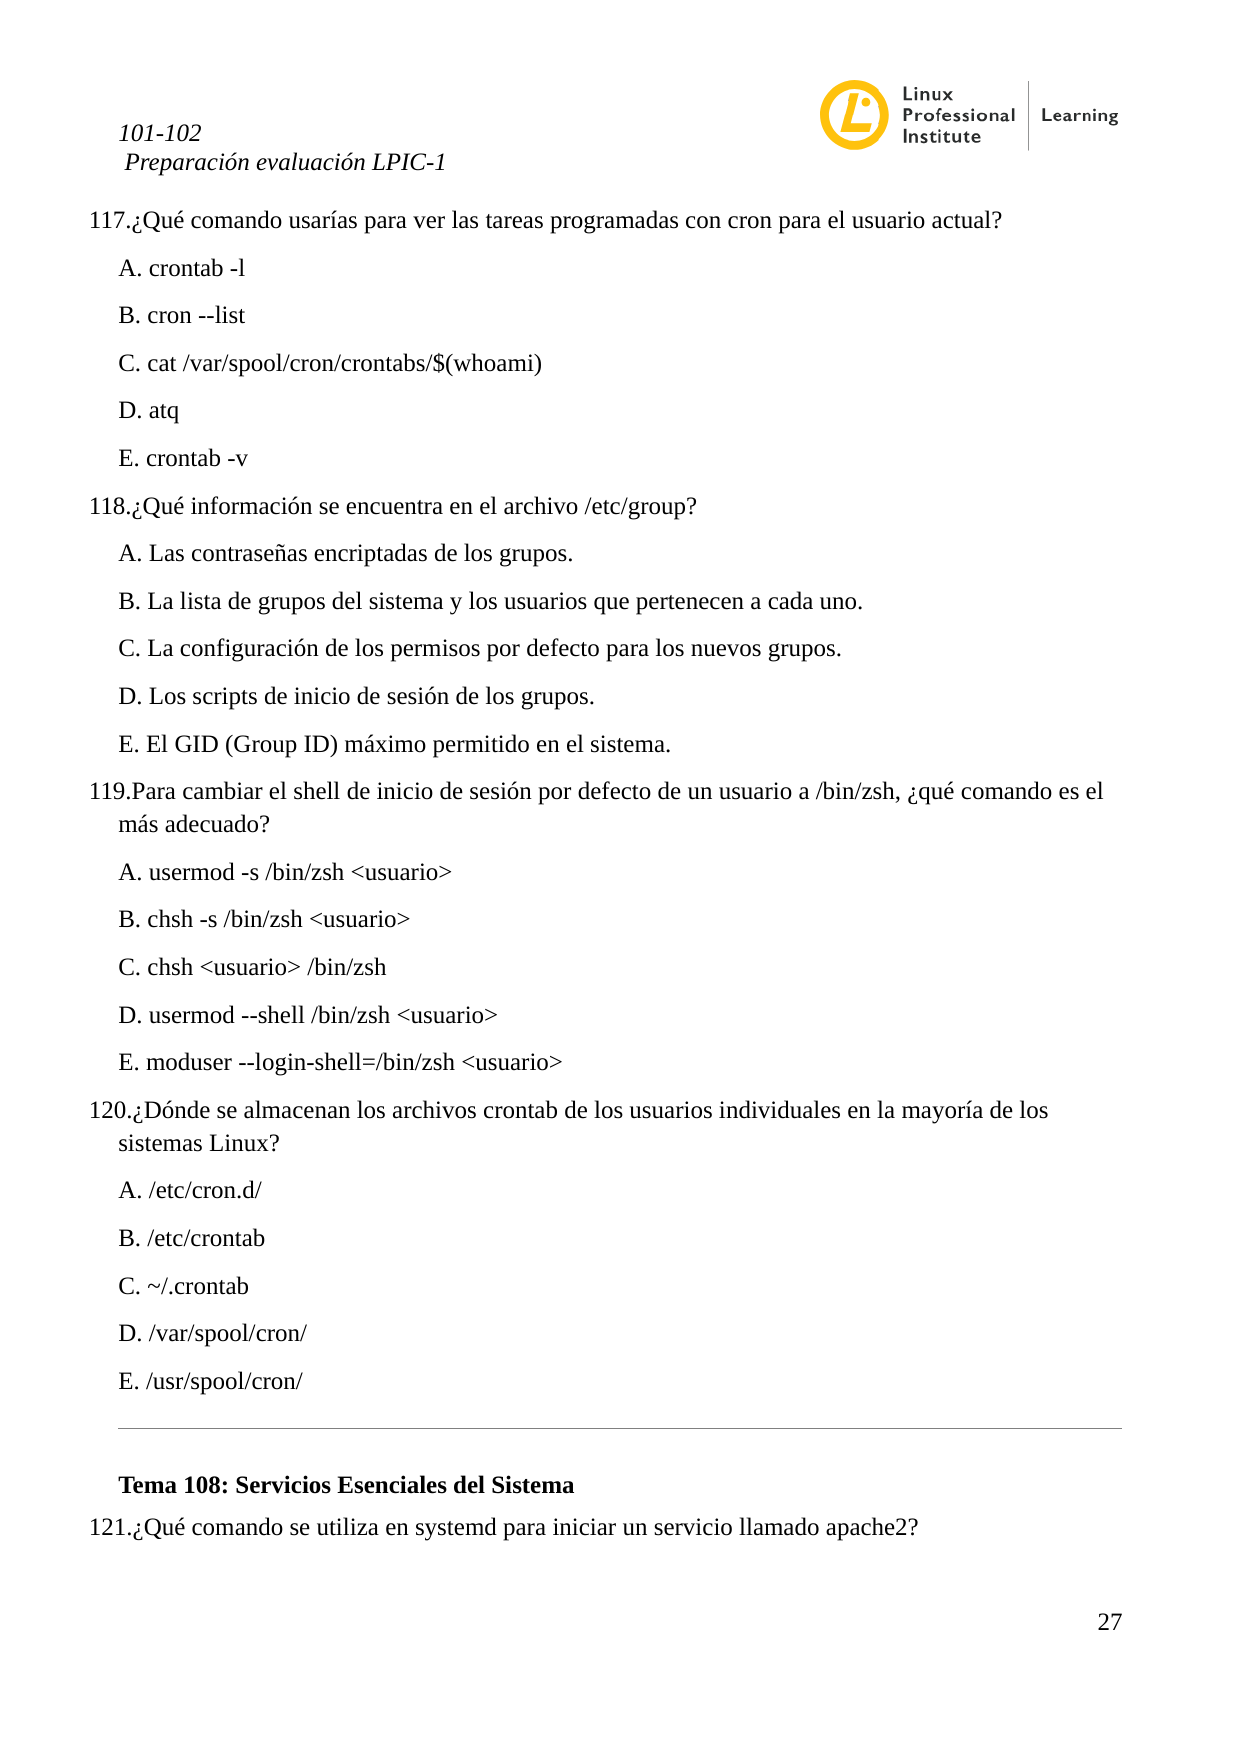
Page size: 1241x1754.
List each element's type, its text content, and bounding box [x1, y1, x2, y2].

list E. El GID (Group ID) máximo permitido en el sistema. [118, 729, 1122, 757]
list B. chsh -s /bin/zsh <usuario> [118, 904, 1122, 933]
list C. ~/.crontab [118, 1271, 1122, 1299]
list C. chsh <usuario> /bin/zsh [118, 952, 1122, 981]
list A. /etc/cron.d/ [118, 1176, 1122, 1204]
list B. cron --list [118, 300, 1122, 329]
list C. cat /var/spool/cron/crontabs/$(whoami) [118, 348, 1122, 377]
list D. Los scripts de inicio de sesión de los grupos. [118, 681, 1122, 710]
picture [819, 79, 1119, 151]
list D. /var/spool/cron/ [118, 1318, 1122, 1347]
list C. La configuración de los permisos por defecto para los nuevos grupos. [118, 633, 1122, 662]
list ¿Qué comando se utiliza en systemd para iniciar un servicio llamado apache2? [118, 1512, 1122, 1540]
list E. moduser --login-shell=/bin/zsh <usuario> [118, 1047, 1122, 1076]
list D. atq [118, 396, 1122, 424]
list E. crontab -v [118, 443, 1122, 472]
list B. La lista de grupos del sistema y los usuarios que pertenecen a cada uno. [118, 586, 1122, 615]
list Para cambiar el shell de inicio de sesión por defecto de un usuario a /bin/zsh, ¿qué comando es el más adecuado? [118, 776, 1122, 838]
list D. usermod --shell /bin/zsh <usuario> [118, 1000, 1122, 1028]
list A. crontab -l [118, 253, 1122, 281]
list A. Las contraseñas encriptadas de los grupos. [118, 538, 1122, 567]
list B. /etc/crontab [118, 1223, 1122, 1252]
list ¿Dónde se almacenan los archivos crontab de los usuarios individuales en la mayoría de los sistemas Linux? [118, 1095, 1122, 1157]
list ¿Qué comando usarías para ver las tareas programadas con cron para el usuario actual? [118, 205, 1122, 234]
list A. usermod -s /bin/zsh <usuario> [118, 857, 1122, 886]
subtitle Tema 108: Servicios Esenciales del Sistema [118, 1470, 1122, 1499]
list E. /usr/spool/cron/ [118, 1366, 1122, 1395]
list ¿Qué información se encuentra en el archivo /etc/group? [118, 491, 1122, 519]
